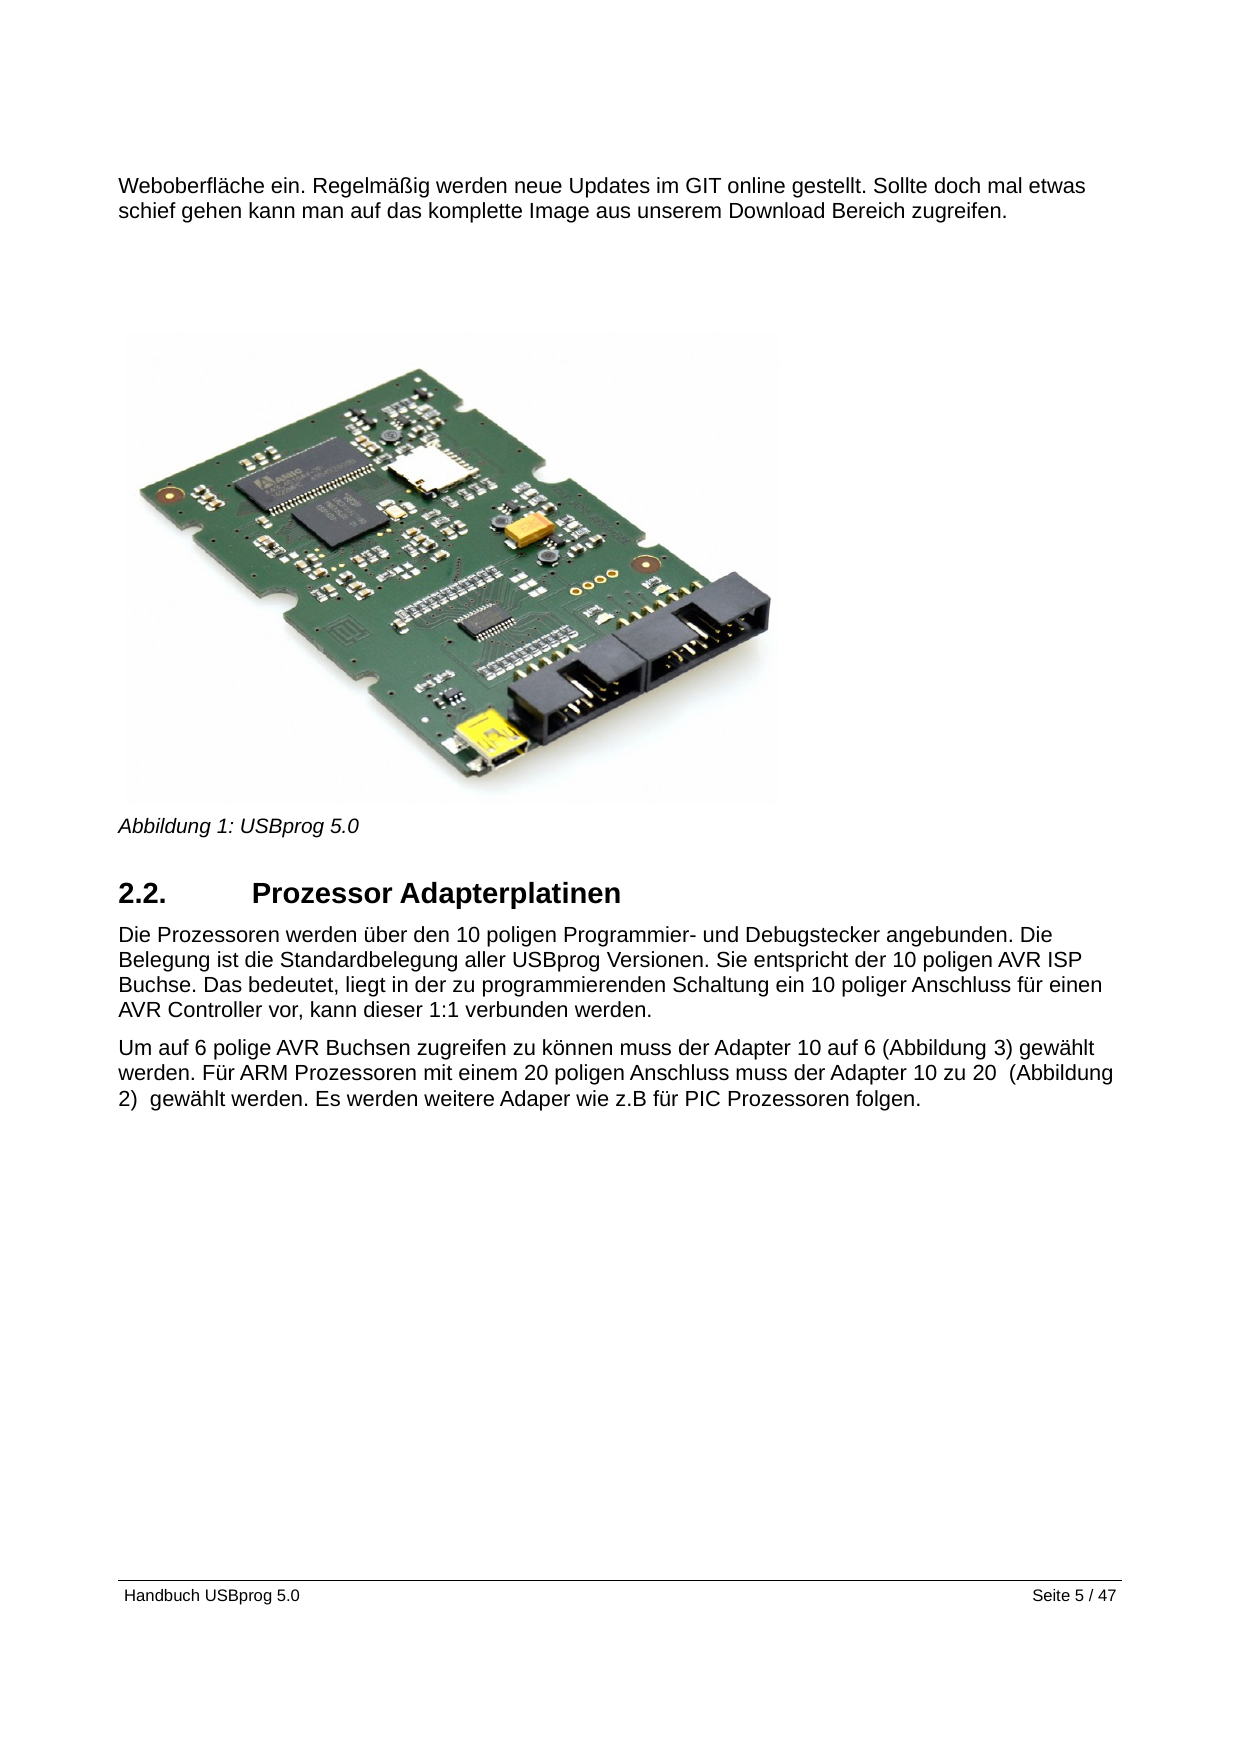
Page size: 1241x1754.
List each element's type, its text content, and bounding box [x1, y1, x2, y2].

text Die Prozessoren werden über den 10 poligen Programmier- und Debugstecker angebunden. Die Belegung ist die Standardbelegung aller USBprog Versionen. Sie entspricht der 10 poligen AVR ISP Buchse. Das bedeutet, liegt in der zu programmierenden Schaltung ein 10 poliger Anschluss für einen AVR Controller vor, kann dieser 1:1 verbunden werden. [118, 922, 1122, 1023]
picture [125, 333, 779, 803]
subtitle Prozessor Adapterplatinen [118, 876, 1122, 909]
text Weboberfläche ein. Regelmäßig werden neue Updates im GIT online gestellt. Sollte doch mal etwas schief gehen kann man auf das komplette Image aus unserem Download Bereich zugreifen. [118, 173, 1122, 223]
text Abbildung 1: USBprog 5.0 [118, 333, 791, 838]
text Um auf 6 polige AVR Buchsen zugreifen zu können muss der Adapter 10 auf 6 (Abbildung 3) gewählt werden. Für ARM Prozessoren mit einem 20 poligen Anschluss muss der Adapter 10 zu 20 (Abbildung 2) gewählt werden. Es werden weitere Adaper wie z.B für PIC Prozessoren folgen. [118, 1035, 1122, 1111]
